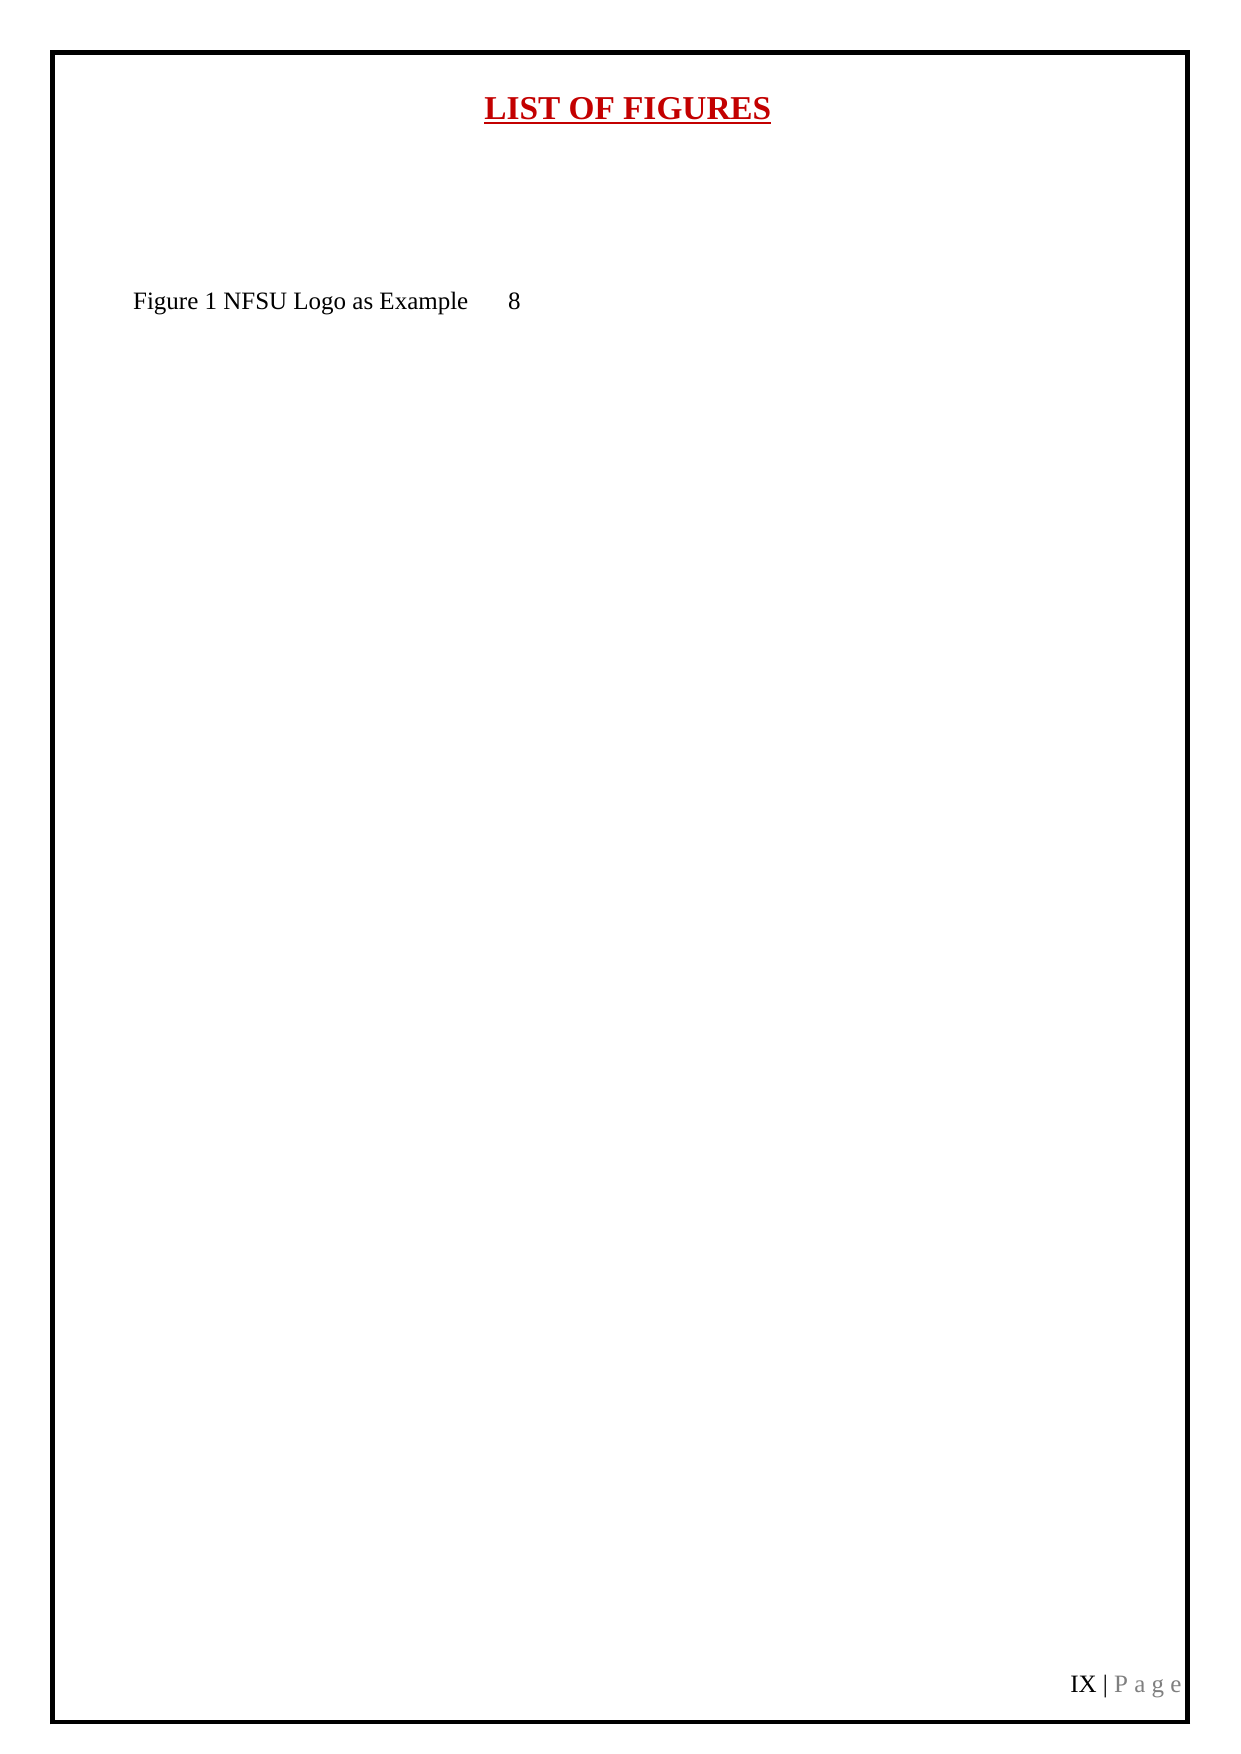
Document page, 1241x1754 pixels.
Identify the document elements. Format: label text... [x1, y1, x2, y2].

title LIST OF FIGURES [133, 89, 1122, 127]
text Figure 1 NFSU Logo as Example 8 [133, 286, 1181, 315]
